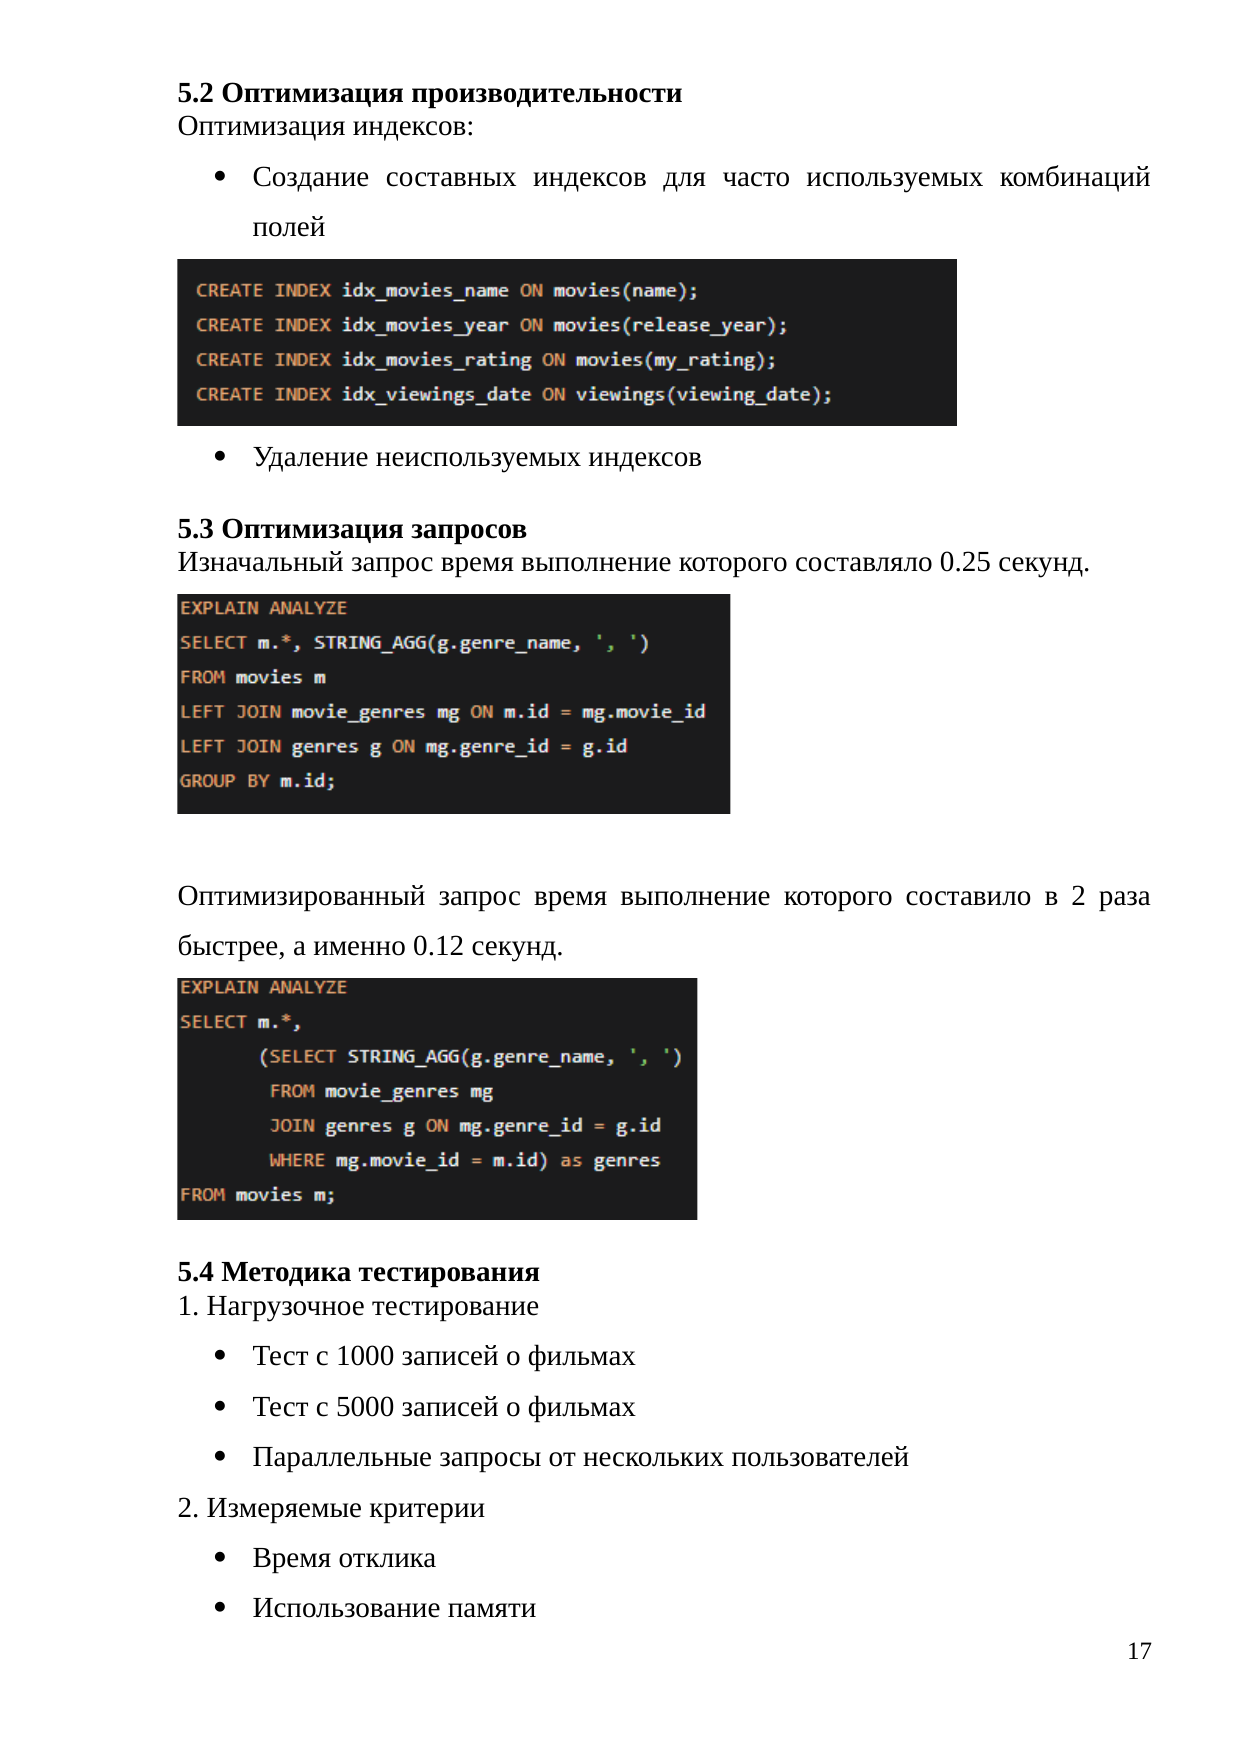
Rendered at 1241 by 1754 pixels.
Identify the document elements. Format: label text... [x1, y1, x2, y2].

subtitle 5.2 Оптимизация производительности [177, 75, 1152, 108]
text Оптимизированный запрос время выполнение которого составило в 2 раза быстрее, а именно 0.12 секунд. [177, 878, 1152, 962]
text 1. Нагрузочное тестирование [177, 1288, 1152, 1322]
list Тест с 5000 записей о фильмах [215, 1389, 1152, 1422]
text 2. Измеряемые критерии [177, 1490, 1152, 1523]
text Изначальный запрос время выполнение которого составляло 0.25 секунд. [177, 544, 1152, 578]
text Оптимизация индексов: [177, 108, 1152, 142]
list Время отклика [215, 1540, 1152, 1574]
list Удаление неиспользуемых индексов [215, 439, 1152, 473]
subtitle 5.4 Методика тестирования [177, 1254, 1152, 1288]
list Использование памяти [215, 1590, 1152, 1624]
list Тест с 1000 записей о фильмах [215, 1338, 1152, 1372]
subtitle 5.3 Оптимизация запросов [177, 511, 1152, 544]
list Создание составных индексов для часто используемых комбинаций полей [215, 159, 1152, 243]
list Параллельные запросы от нескольких пользователей [215, 1439, 1152, 1473]
